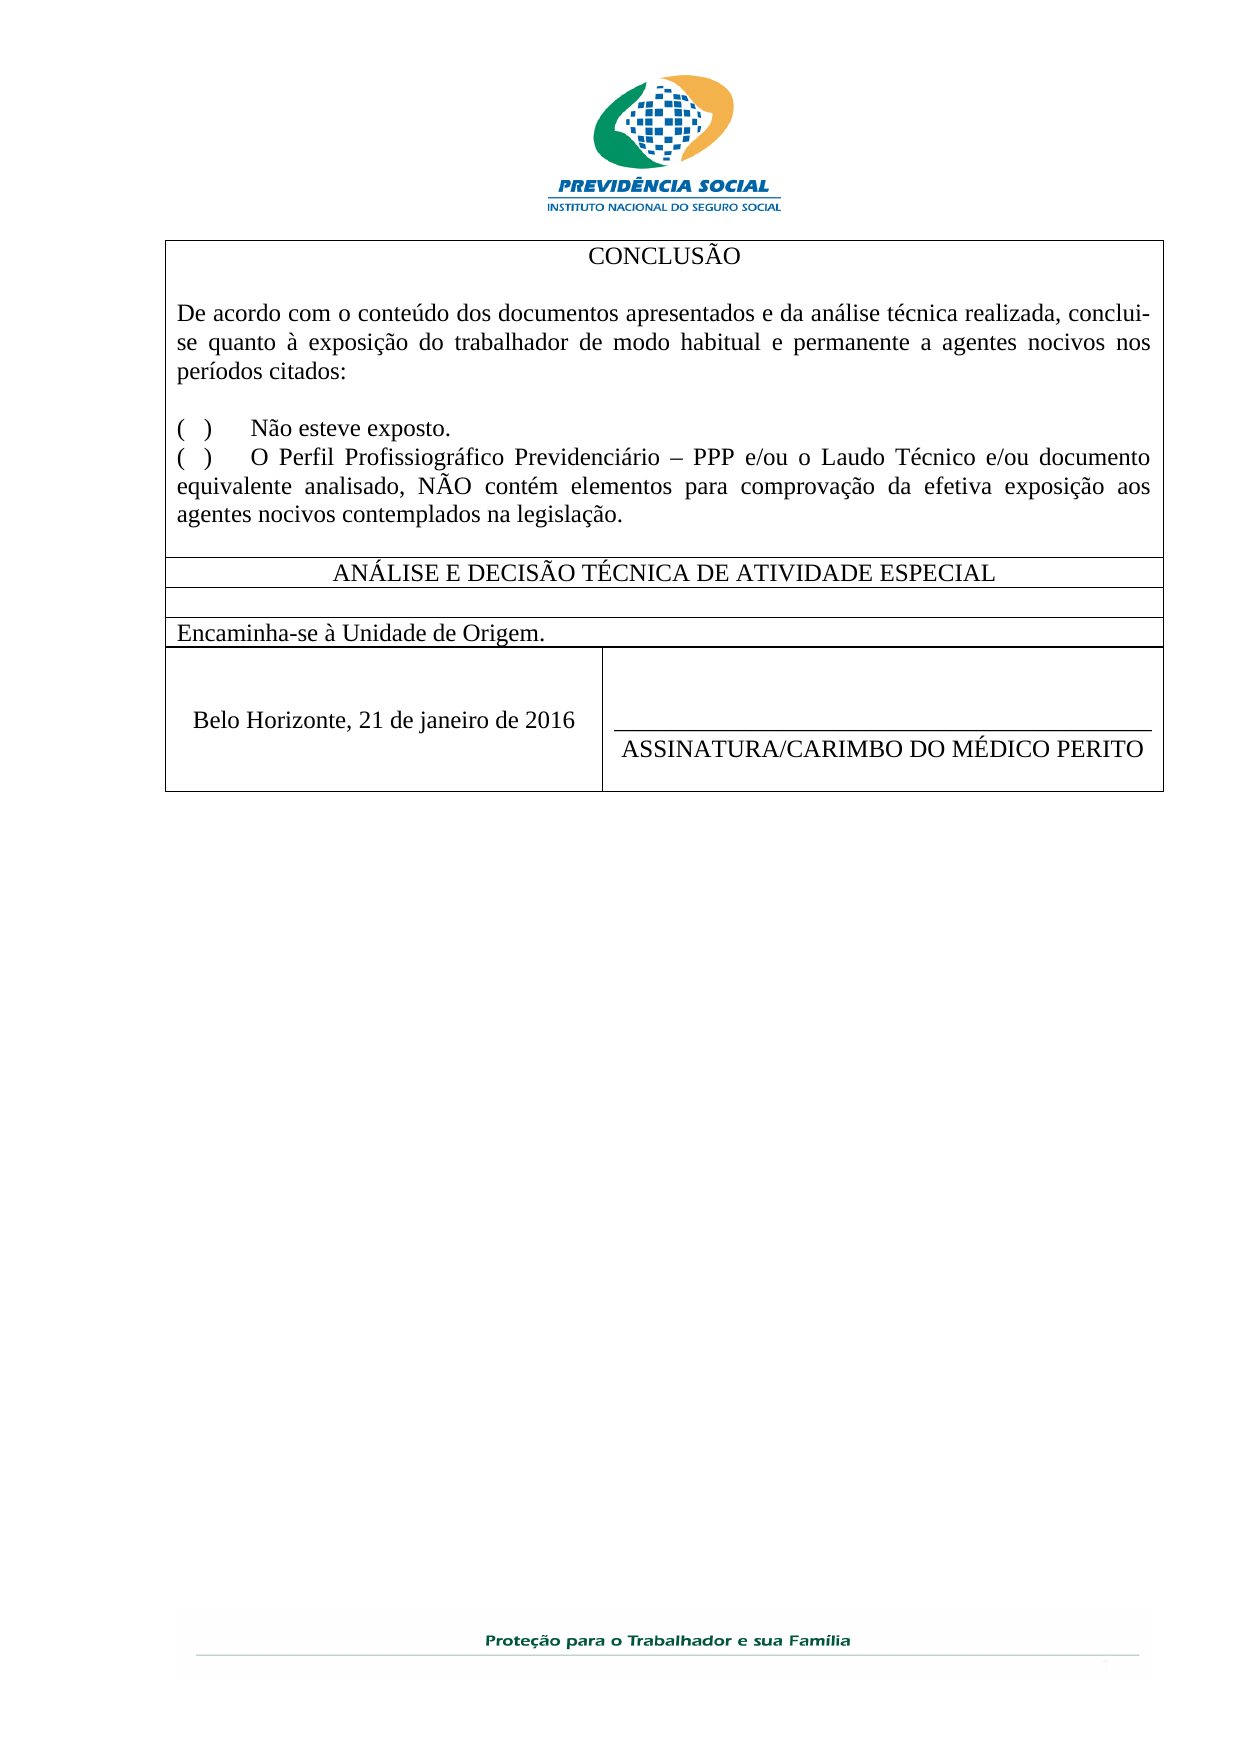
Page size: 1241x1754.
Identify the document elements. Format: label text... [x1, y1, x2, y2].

table_cell Encaminha-se à Unidade de Origem. [166, 618, 1163, 646]
table_cell Belo Horizonte, 21 de janeiro de 2016 [166, 648, 602, 791]
table_cell CONCLUSÃO De acordo com o conteúdo dos documentos apresentados e da análise técnica realizada, conclui-se quanto à exposição do trabalhador de modo habitual e permanente a agentes nocivos nos períodos citados: ( ) Não esteve exposto. ( ) O Perfil Profissiográfico Previdenciário – PPP e/ou o Laudo Técnico e/ou documento equivalente analisado, NÃO contém elementos para comprovação da efetiva exposição aos agentes nocivos contemplados na legislação. [166, 241, 1163, 557]
picture [547, 75, 781, 211]
table_cell ___________________________________________ ASSINATURA/CARIMBO DO MÉDICO PERITO [603, 648, 1163, 791]
picture [177, 1605, 1152, 1679]
table_cell ANÁLISE E DECISÃO TÉCNICA DE ATIVIDADE ESPECIAL [166, 558, 1163, 587]
table_cell [166, 588, 1163, 617]
